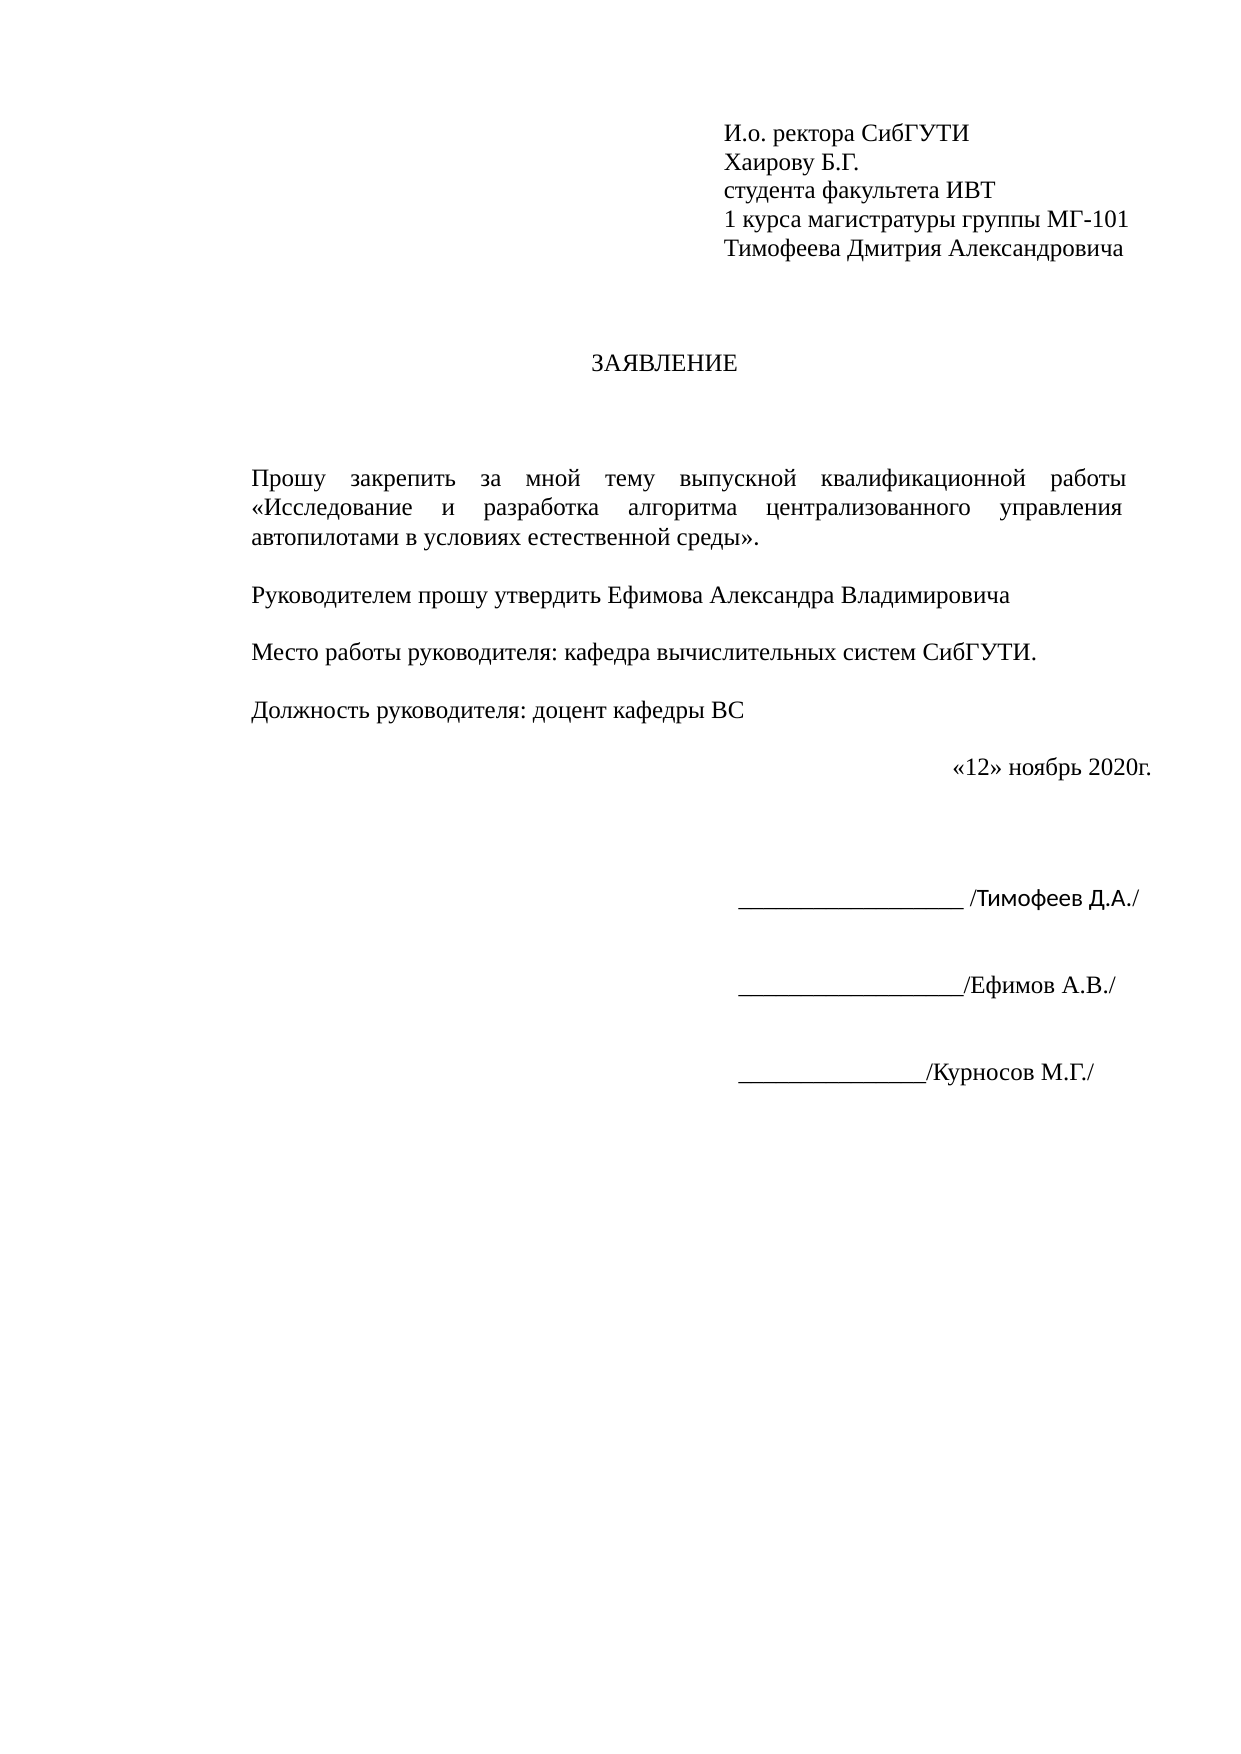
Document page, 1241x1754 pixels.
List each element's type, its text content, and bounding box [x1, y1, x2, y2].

text Прошу закрепить за мной тему выпускной квалификационной работы «Исследование и разработка алгоритма централизованного управления автопилотами в условиях естественной среды». [177, 463, 1152, 551]
text Тимофеева Дмитрия Александровича [723, 233, 1152, 262]
text «12» ноябрь 2020г. [177, 752, 1152, 781]
text студента факультета ИВТ [723, 176, 1152, 204]
text И.о. ректора СибГУТИ [723, 118, 1152, 147]
text Хаирову Б.Г. [723, 147, 1152, 176]
text _______________/Курносов М.Г./ [738, 1057, 1152, 1086]
text Руководителем прошу утвердить Ефимова Александра Владимировича [177, 580, 1152, 609]
text Место работы руководителя: кафедра вычислительных систем СибГУТИ. [177, 637, 1152, 666]
text __________________/Ефимов А.В./ [738, 971, 1152, 999]
text Должность руководителя: доцент кафедры ВС [177, 695, 1152, 724]
text ЗАЯВЛЕНИЕ [177, 348, 1152, 377]
text 1 курса магистратуры группы МГ-101 [723, 204, 1152, 233]
text __________________ /Тимофеев Д.А./ [738, 882, 1152, 912]
